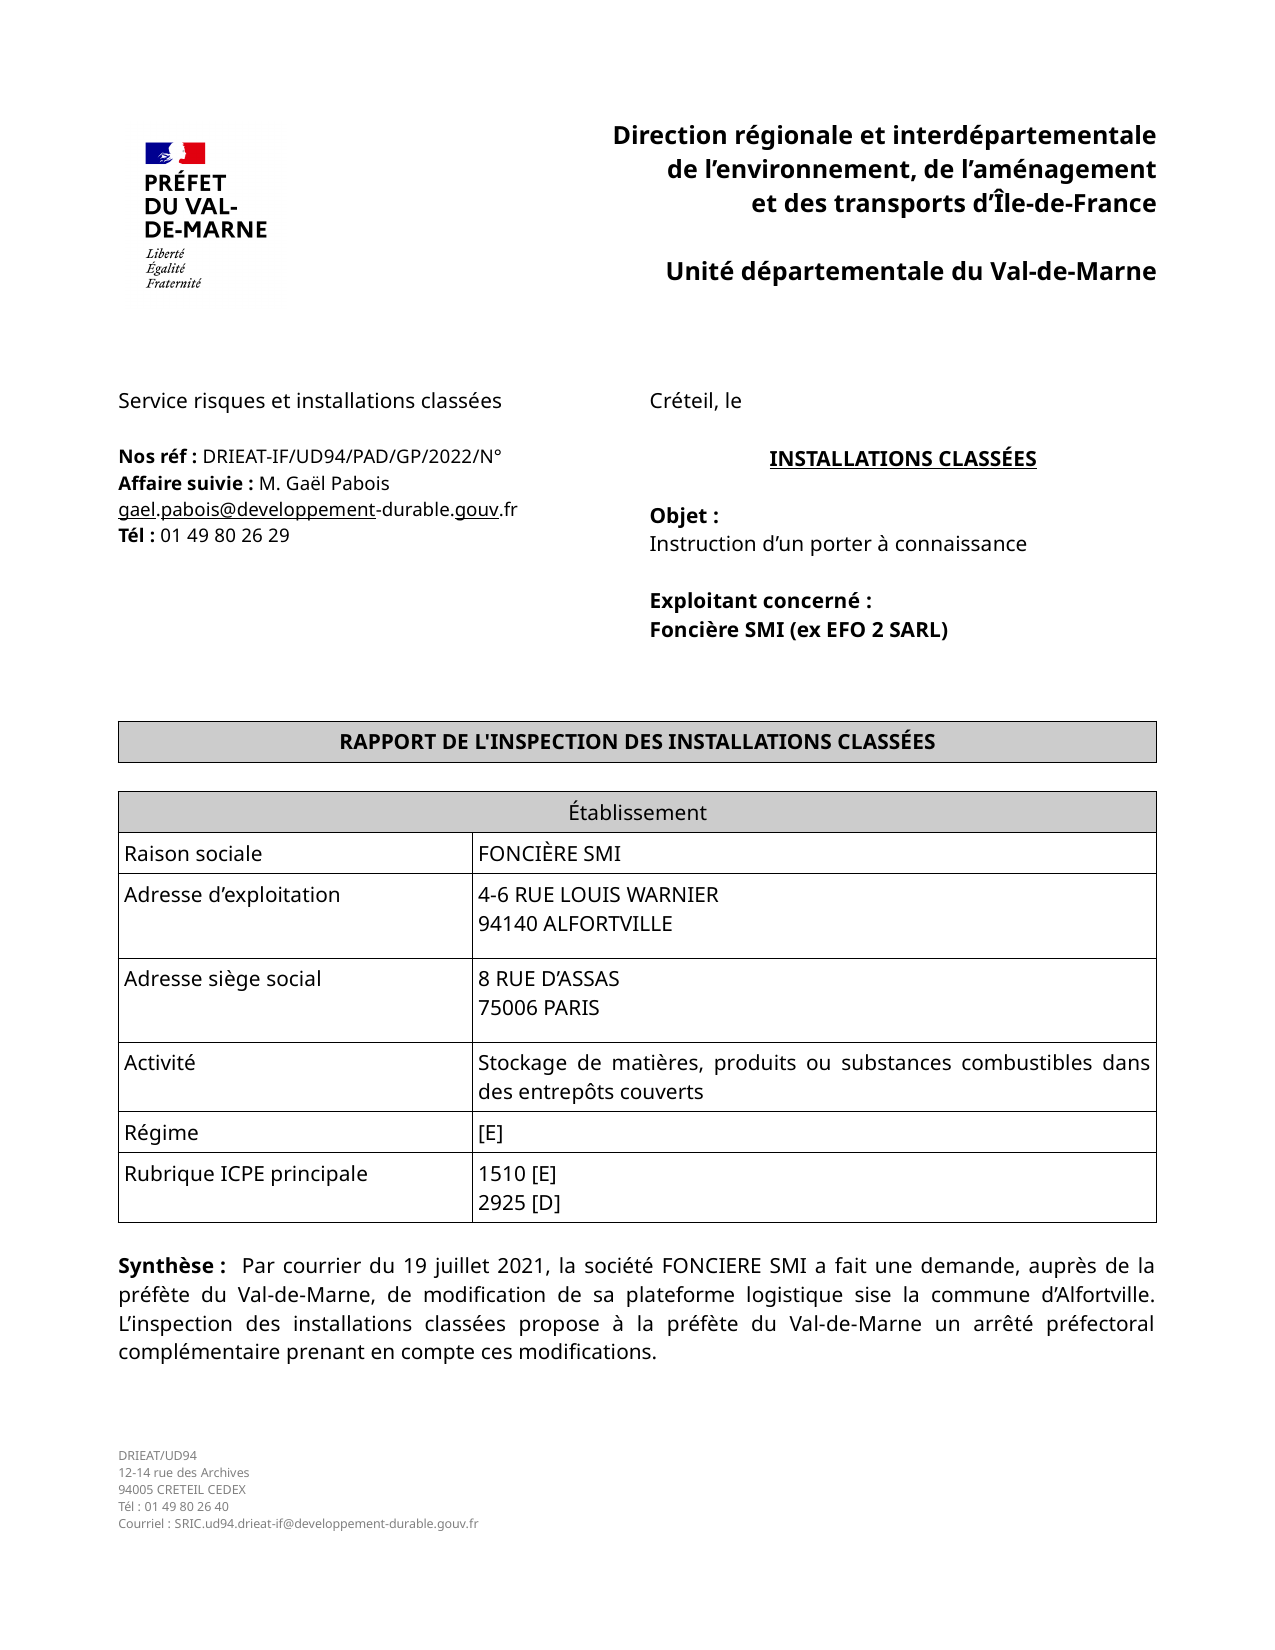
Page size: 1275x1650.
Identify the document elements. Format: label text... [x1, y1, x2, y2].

table_cell 8 RUE D’ASSAS 75006 PARIS [473, 959, 1156, 1042]
table_cell 1510 [E] 2925 [D] [473, 1153, 1156, 1222]
table_cell [E] [473, 1112, 1156, 1152]
table_cell Adresse d’exploitation [119, 874, 472, 957]
table_cell Stockage de matières, produits ou substances combustibles dans des entrepôts couverts [473, 1043, 1156, 1111]
table_header Créteil, le INSTALLATIONS CLASSÉES Objet : Instruction d’un porter à connaissance Exploitant concerné : Foncière SMI (ex EFO 2 SARL) [649, 386, 1157, 692]
table_cell Régime [119, 1112, 472, 1152]
table_header Direction régionale et interdépartementale de l’environnement, de l’aménagement et des transports d’Île-de-France Unité départementale du Val-de-Marne [585, 118, 1157, 338]
table_header [118, 118, 585, 338]
picture [124, 121, 288, 309]
table_cell Activité [119, 1043, 472, 1111]
table_cell Rubrique ICPE principale [119, 1153, 472, 1222]
table_header RAPPORT DE L'INSPECTION DES INSTALLATIONS CLASSÉES [119, 722, 1156, 762]
table_cell Adresse siège social [119, 959, 472, 1042]
table_cell 4-6 RUE LOUIS WARNIER 94140 ALFORTVILLE [473, 874, 1156, 957]
text Synthèse : Par courrier du 19 juillet 2021, la société FONCIERE SMI a fait une demande, auprès de la préfète du Val-de-Marne, de modification de sa plateforme logistique sise la commune d’Alfortville. L’inspection des installations classées propose à la préfète du Val-de-Marne un arrêté préfectoral complémentaire prenant en compte ces modifications. [118, 1251, 1157, 1366]
table_cell FONCIÈRE SMI [473, 833, 1156, 873]
table_header Établissement [119, 792, 1156, 832]
table_cell Raison sociale [119, 833, 472, 873]
table_header Service risques et installations classées Nos réf : DRIEAT-IF/UD94/PAD/GP/2022/N° Affaire suivie : M. Gaël Pabois gael.pabois@developpement-durable.gouv.fr Tél : 01 49 80 26 29 [118, 386, 649, 692]
